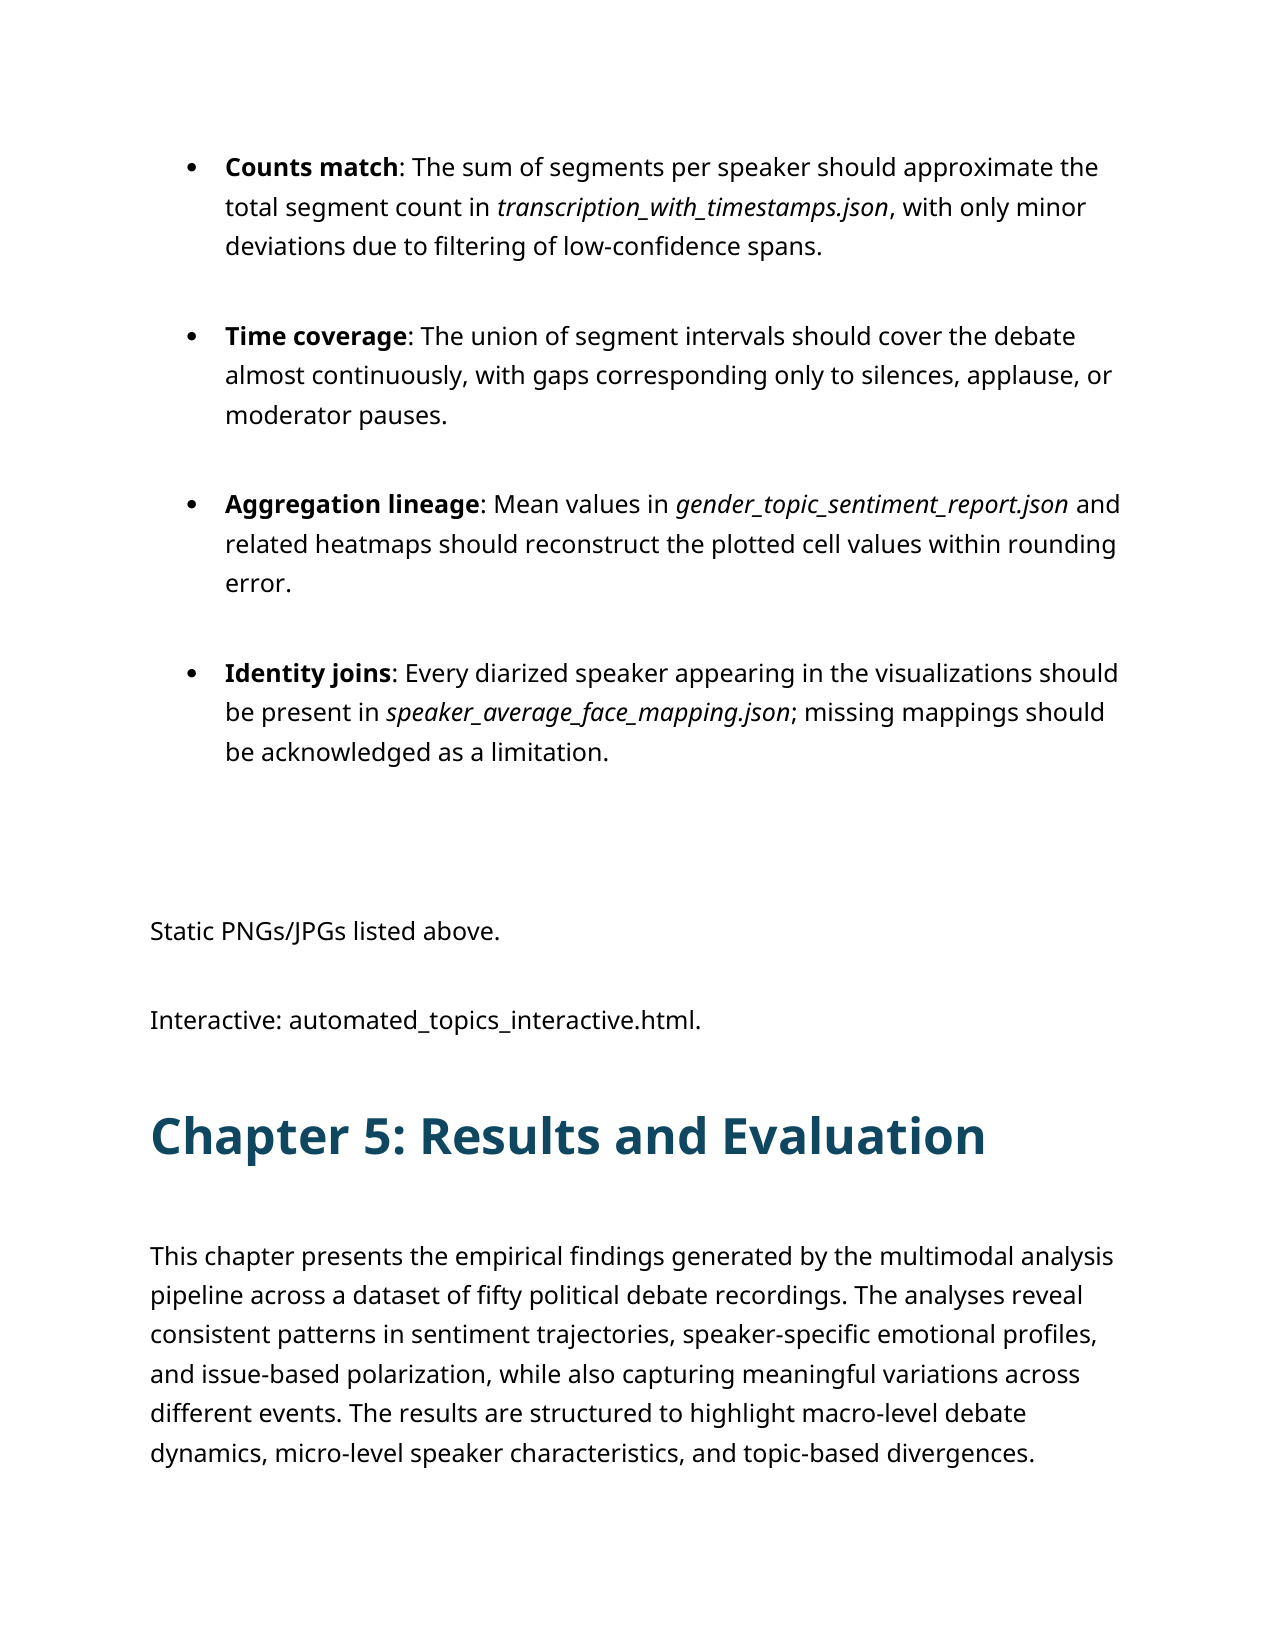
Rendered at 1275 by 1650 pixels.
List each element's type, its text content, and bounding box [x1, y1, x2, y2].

subtitle Chapter 5: Results and Evaluation [150, 1101, 1125, 1169]
list Counts match: The sum of segments per speaker should approximate the total segment count in transcription_with_timestamps.json, with only minor deviations due to filtering of low-confidence spans. [187, 150, 1125, 263]
text This chapter presents the empirical findings generated by the multimodal analysis pipeline across a dataset of fifty political debate recordings. The analyses reveal consistent patterns in sentiment trajectories, speaker-specific emotional profiles, and issue-based polarization, while also capturing meaningful variations across different events. The results are structured to highlight macro-level debate dynamics, micro-level speaker characteristics, and topic-based divergences. [150, 1238, 1125, 1470]
text Interactive: automated_topics_interactive.html. [150, 1003, 1125, 1037]
text Static PNGs/JPGs listed above. [150, 913, 1125, 947]
list Aggregation lineage: Mean values in gender_topic_sentiment_report.json and related heatmaps should reconstruct the plotted cell values within rounding error. [187, 487, 1125, 600]
list Identity joins: Every diarized speaker appearing in the visualizations should be present in speaker_average_face_mapping.json; missing mappings should be acknowledged as a limitation. [187, 655, 1125, 768]
list Time coverage: The union of segment intervals should cover the debate almost continuously, with gaps corresponding only to silences, applause, or moderator pauses. [187, 318, 1125, 431]
